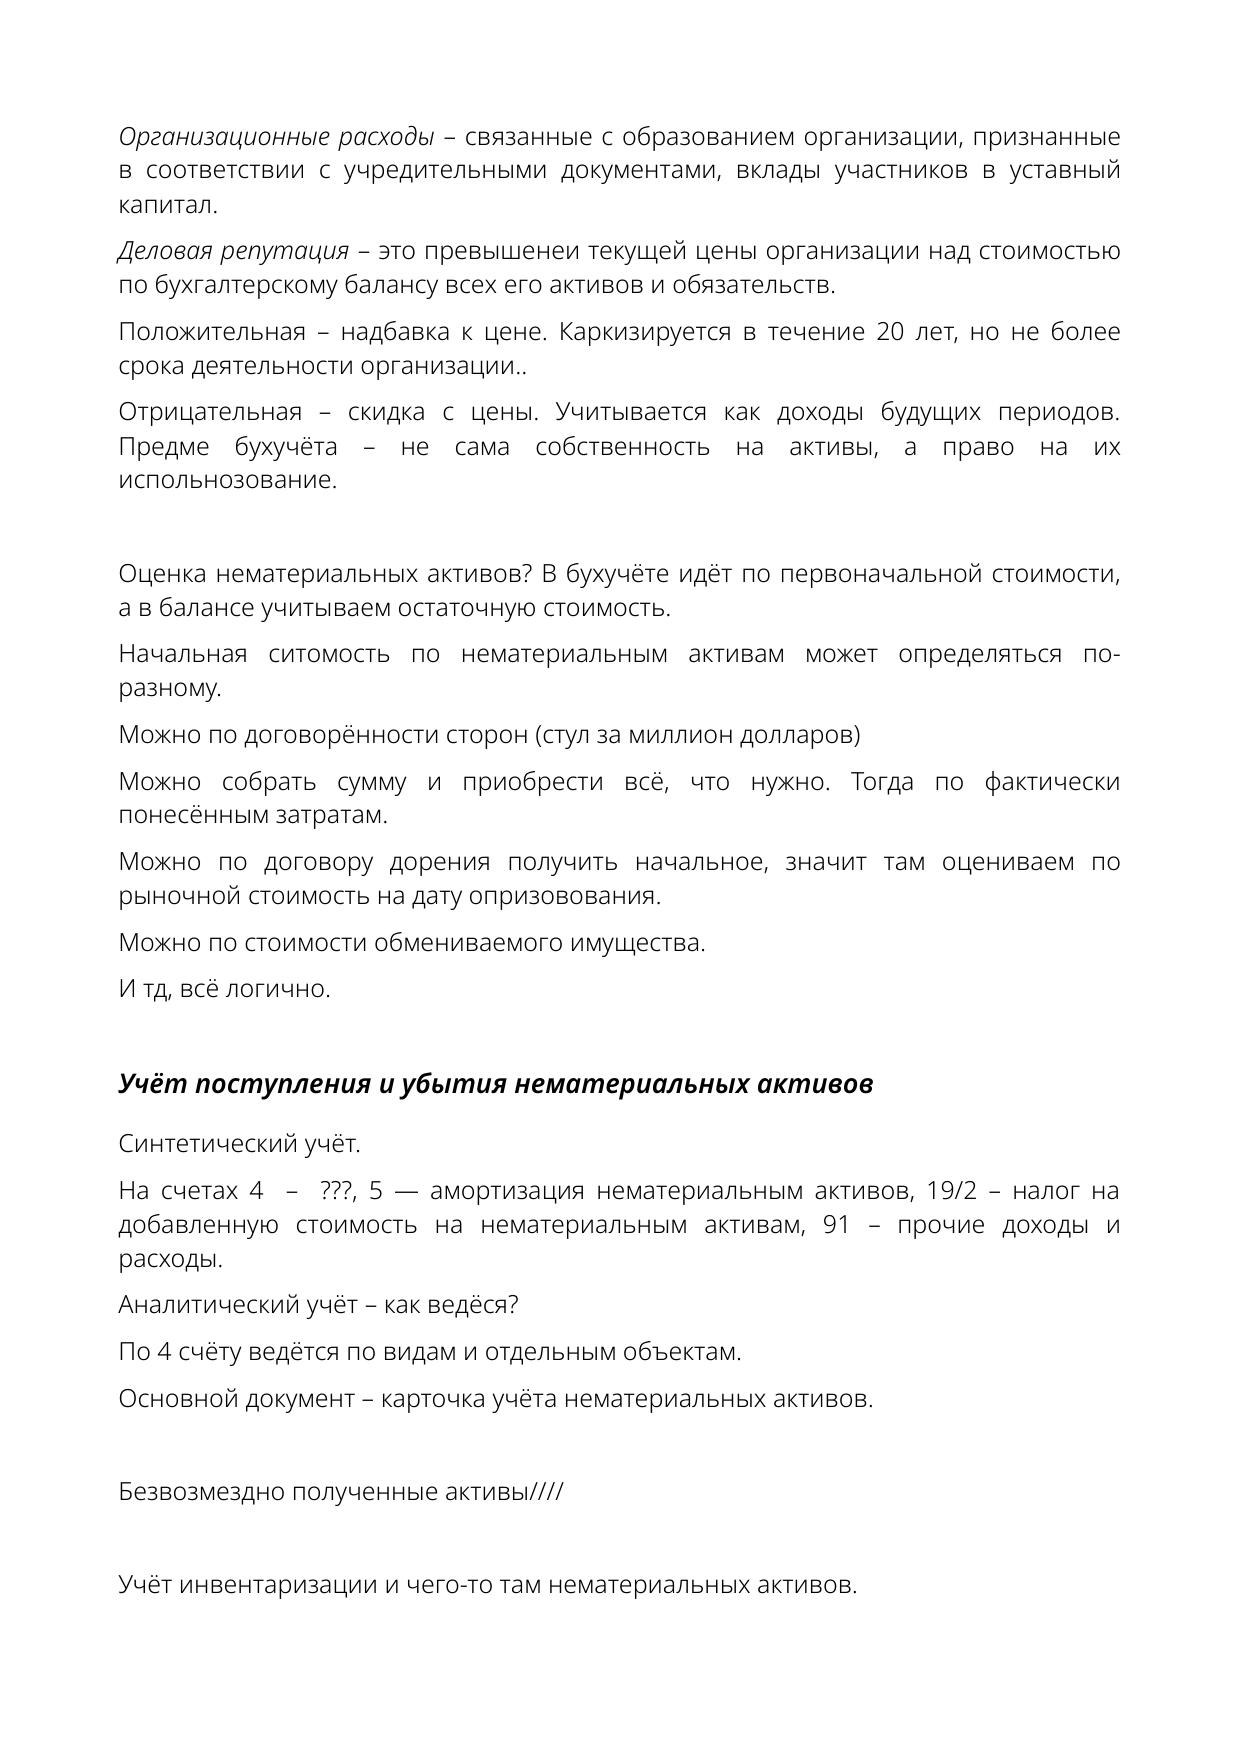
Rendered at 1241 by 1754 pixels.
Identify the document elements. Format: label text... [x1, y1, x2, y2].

text Синтетический учёт. [118, 1126, 1122, 1160]
text Основной документ – карточка учёта нематериальных активов. [118, 1380, 1122, 1414]
text По 4 счёту ведётся по видам и отдельным объектам. [118, 1334, 1122, 1368]
text Организационные расходы – связанные с образованием организации, признанные в соответствии с учредительными документами, вклады участников в уставный капитал. [118, 118, 1122, 220]
text И тд, всё логично. [118, 971, 1122, 1005]
text Начальная ситомость по нематериальным активам может определяться по-разному. [118, 636, 1122, 704]
text Деловая репутация – это превышенеи текущей цены организации над стоимостью по бухгалтерскому балансу всех его активов и обязательств. [118, 233, 1122, 301]
text Безвозмездно полученные активы//// [118, 1473, 1122, 1507]
text Положительная – надбавка к цене. Каркизируется в течение 20 лет, но не более срока деятельности организации.. [118, 313, 1122, 382]
text Отрицательная – скидка с цены. Учитывается как доходы будущих периодов. Предме бухучёта – не сама собственность на активы, а право на их испольнозование. [118, 394, 1122, 496]
text На счетах 4 – ???, 5 — амортизация нематериальным активов, 19/2 – налог на добавленную стоимость на нематериальным активам, 91 – прочие доходы и расходы. [118, 1172, 1122, 1275]
text Оценка нематериальных активов? В бухучёте идёт по первоначальной стоимости, а в балансе учитываем остаточную стоимость. [118, 555, 1122, 623]
subtitle Учёт поступления и убытия нематериальных активов [118, 1064, 1122, 1101]
text Можно по договору дорения получить начальное, значит там оцениваем по рыночной стоимость на дату опризовования. [118, 844, 1122, 912]
text Можно собрать сумму и приобрести всё, что нужно. Тогда по фактически понесённым затратам. [118, 763, 1122, 831]
text Можно по стоимости обмениваемого имущества. [118, 924, 1122, 958]
text Аналитический учёт – как ведёся? [118, 1287, 1122, 1321]
text Учёт инвентаризации и чего-то там нематериальных активов. [118, 1567, 1122, 1601]
text Можно по договорённости сторон (стул за миллион долларов) [118, 717, 1122, 751]
